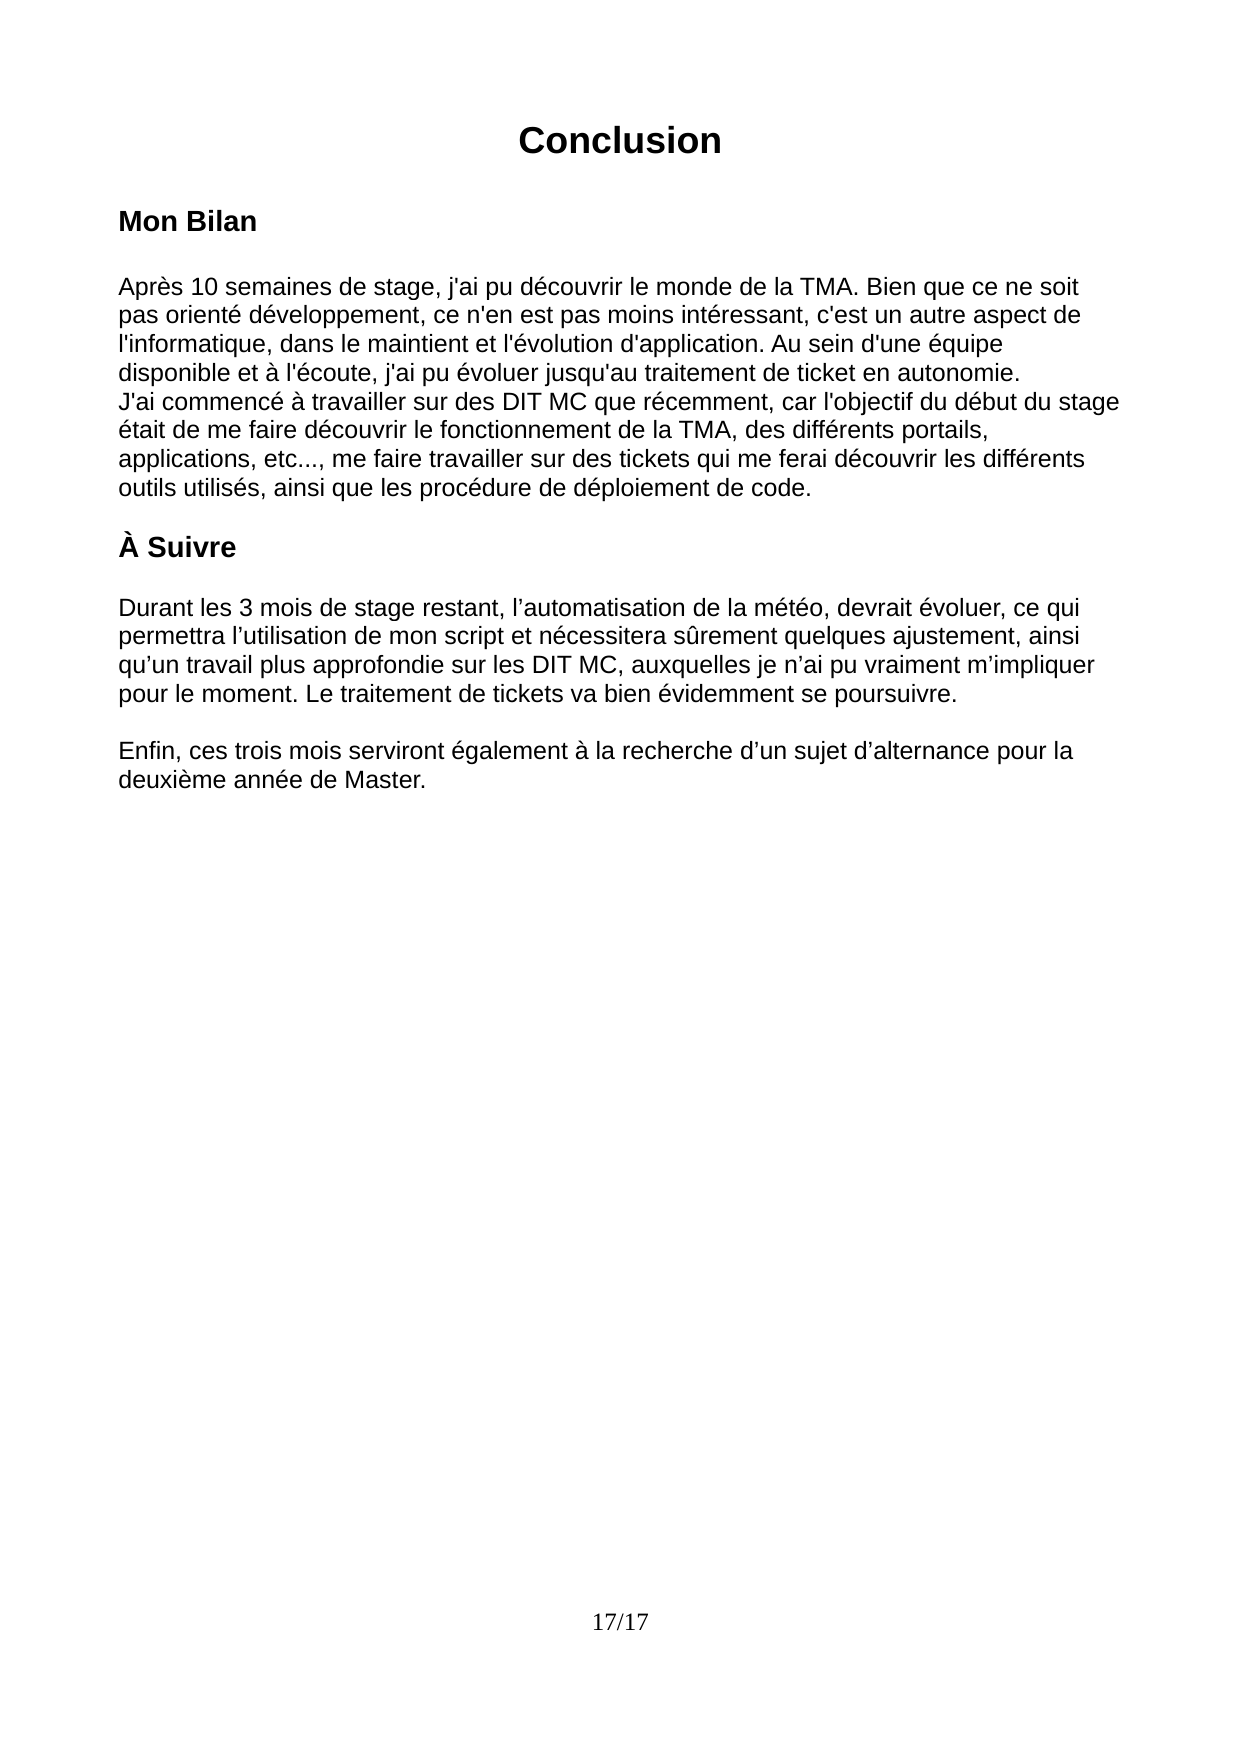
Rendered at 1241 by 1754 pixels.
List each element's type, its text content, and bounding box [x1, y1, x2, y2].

subtitle À Suivre [118, 530, 1122, 564]
text Après 10 semaines de stage, j'ai pu découvrir le monde de la TMA. Bien que ce ne soit pas orienté développement, ce n'en est pas moins intéressant, c'est un autre aspect de l'informatique, dans le maintient et l'évolution d'application. Au sein d'une équipe disponible et à l'écoute, j'ai pu évoluer jusqu'au traitement de ticket en autonomie. [118, 271, 1122, 386]
text J'ai commencé à travailler sur des DIT MC que récemment, car l'objectif du début du stage était de me faire découvrir le fonctionnement de la TMA, des différents portails, applications, etc..., me faire travailler sur des tickets qui me ferai découvrir les différents outils utilisés, ainsi que les procédure de déploiement de code. [118, 386, 1122, 501]
text Conclusion [118, 118, 1122, 161]
text Enfin, ces trois mois serviront également à la recherche d’un sujet d’alternance pour la deuxième année de Master. [118, 736, 1122, 794]
text Durant les 3 mois de stage restant, l’automatisation de la météo, devrait évoluer, ce qui permettra l’utilisation de mon script et nécessitera sûrement quelques ajustement, ainsi qu’un travail plus approfondie sur les DIT MC, auxquelles je n’ai pu vraiment m’impliquer pour le moment. Le traitement de tickets va bien évidemment se poursuivre. [118, 592, 1122, 707]
text Mon Bilan [118, 204, 1122, 238]
